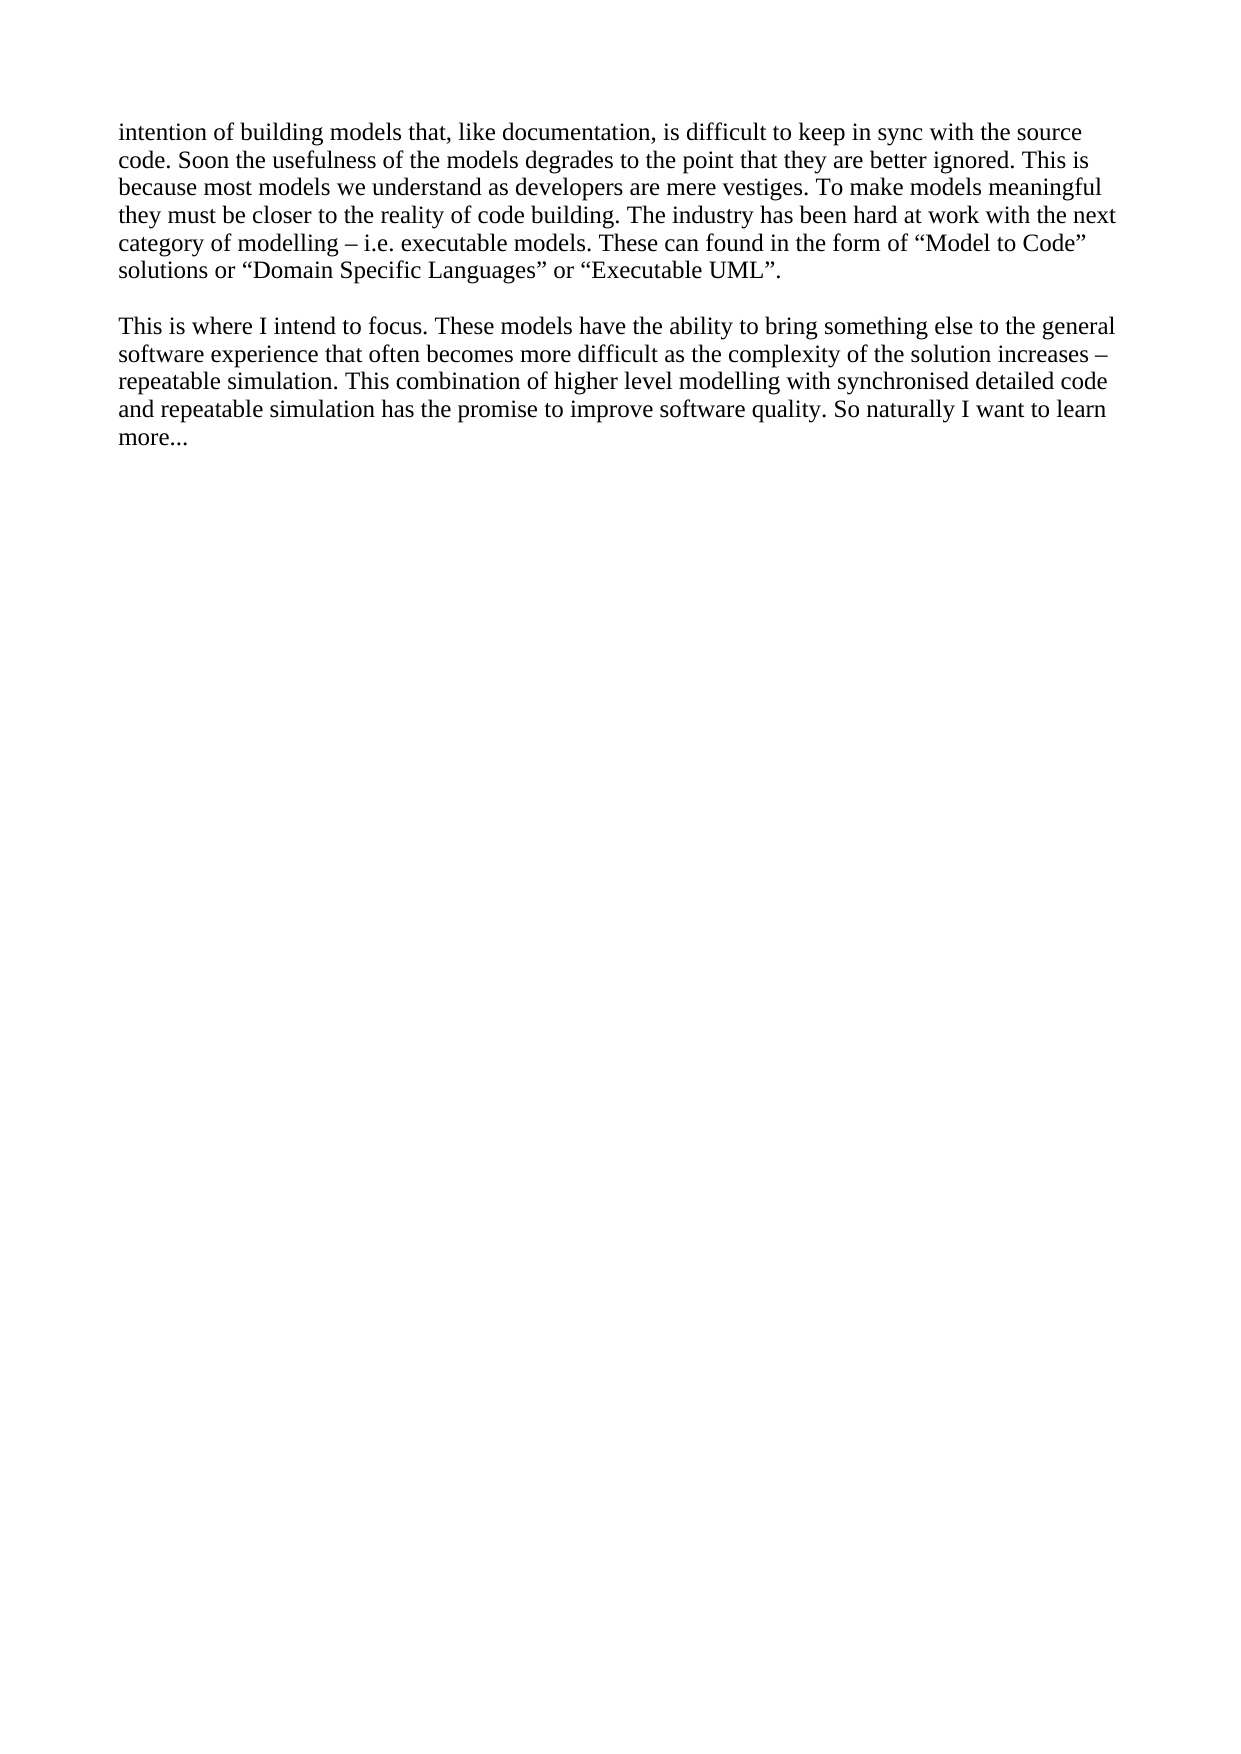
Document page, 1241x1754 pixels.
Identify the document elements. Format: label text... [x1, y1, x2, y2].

text intention of building models that, like documentation, is difficult to keep in sync with the source code. Soon the usefulness of the models degrades to the point that they are better ignored. This is because most models we understand as developers are mere vestiges. To make models meaningful they must be closer to the reality of code building. The industry has been hard at work with the next category of modelling – i.e. executable models. These can found in the form of “Model to Code” solutions or “Domain Specific Languages” or “Executable UML”. [118, 118, 1122, 284]
text This is where I intend to focus. These models have the ability to bring something else to the general software experience that often becomes more difficult as the complexity of the solution increases – repeatable simulation. This combination of higher level modelling with synchronised detailed code and repeatable simulation has the promise to improve software quality. So naturally I want to learn more... [118, 312, 1122, 451]
